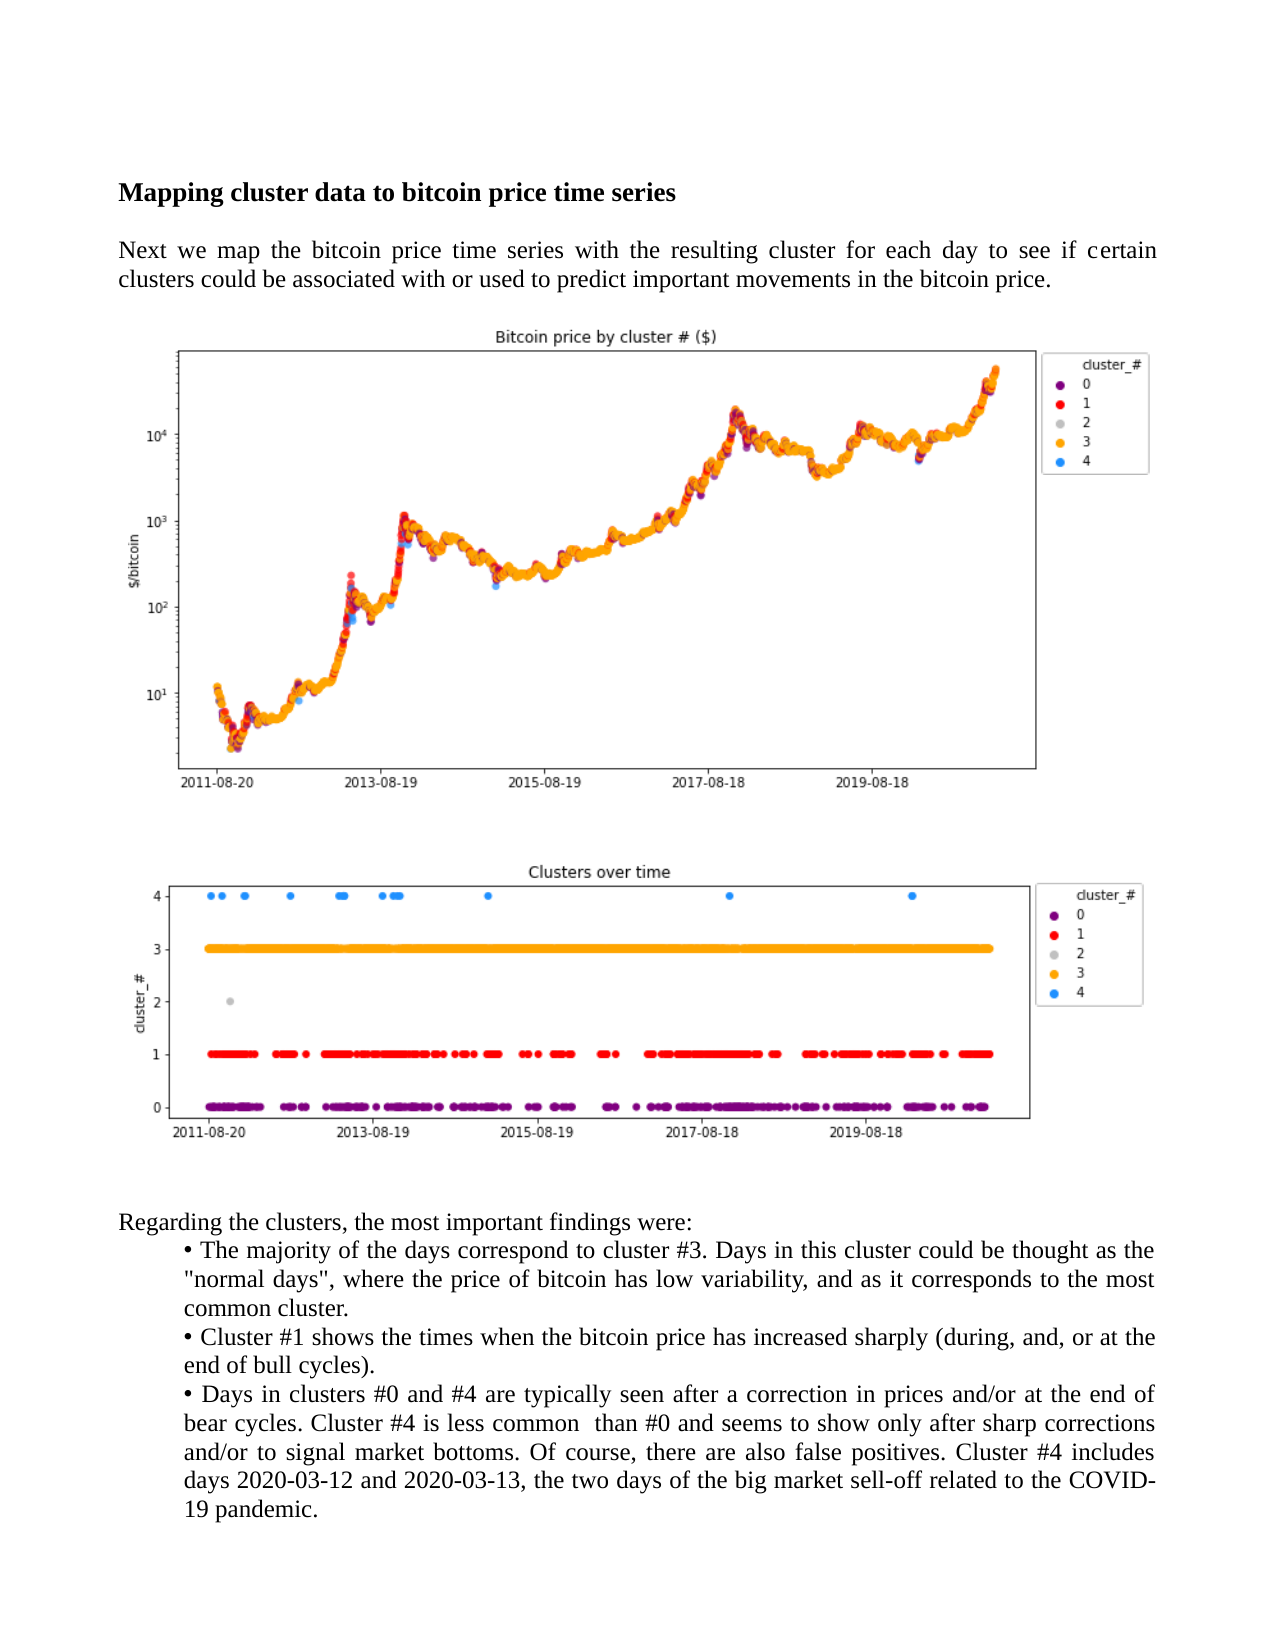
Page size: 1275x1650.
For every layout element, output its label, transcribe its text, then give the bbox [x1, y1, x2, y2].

picture [124, 856, 1151, 1149]
text Regarding the clusters, the most important findings were: [118, 1207, 1157, 1235]
list Days in clusters #0 and #4 are typically seen after a correction in prices and/or at the end of bear cycles. Cluster #4 is less common than #0 and seems to show only after sharp corrections and/or to signal market bottoms. Of course, there are also false positives. Cluster #4 includes days 2020-03-12 and 2020-03-13, the two days of the big market sell-off related to the COVID-19 pandemic. [184, 1379, 1157, 1523]
list The majority of the days correspond to cluster #3. Days in this cluster could be thought as the "normal days", where the price of bitcoin has low variability, and as it corresponds to the most common cluster. [184, 1235, 1157, 1322]
list Cluster #1 shows the times when the bitcoin price has increased sharply (during, and, or at the end of bull cycles). [184, 1322, 1157, 1379]
text Mapping cluster data to bitcoin price time series [118, 176, 1157, 207]
text Next we map the bitcoin price time series with the resulting cluster for each day to see if certain clusters could be associated with or used to predict important movements in the bitcoin price. [118, 236, 1157, 293]
picture [118, 321, 1157, 799]
